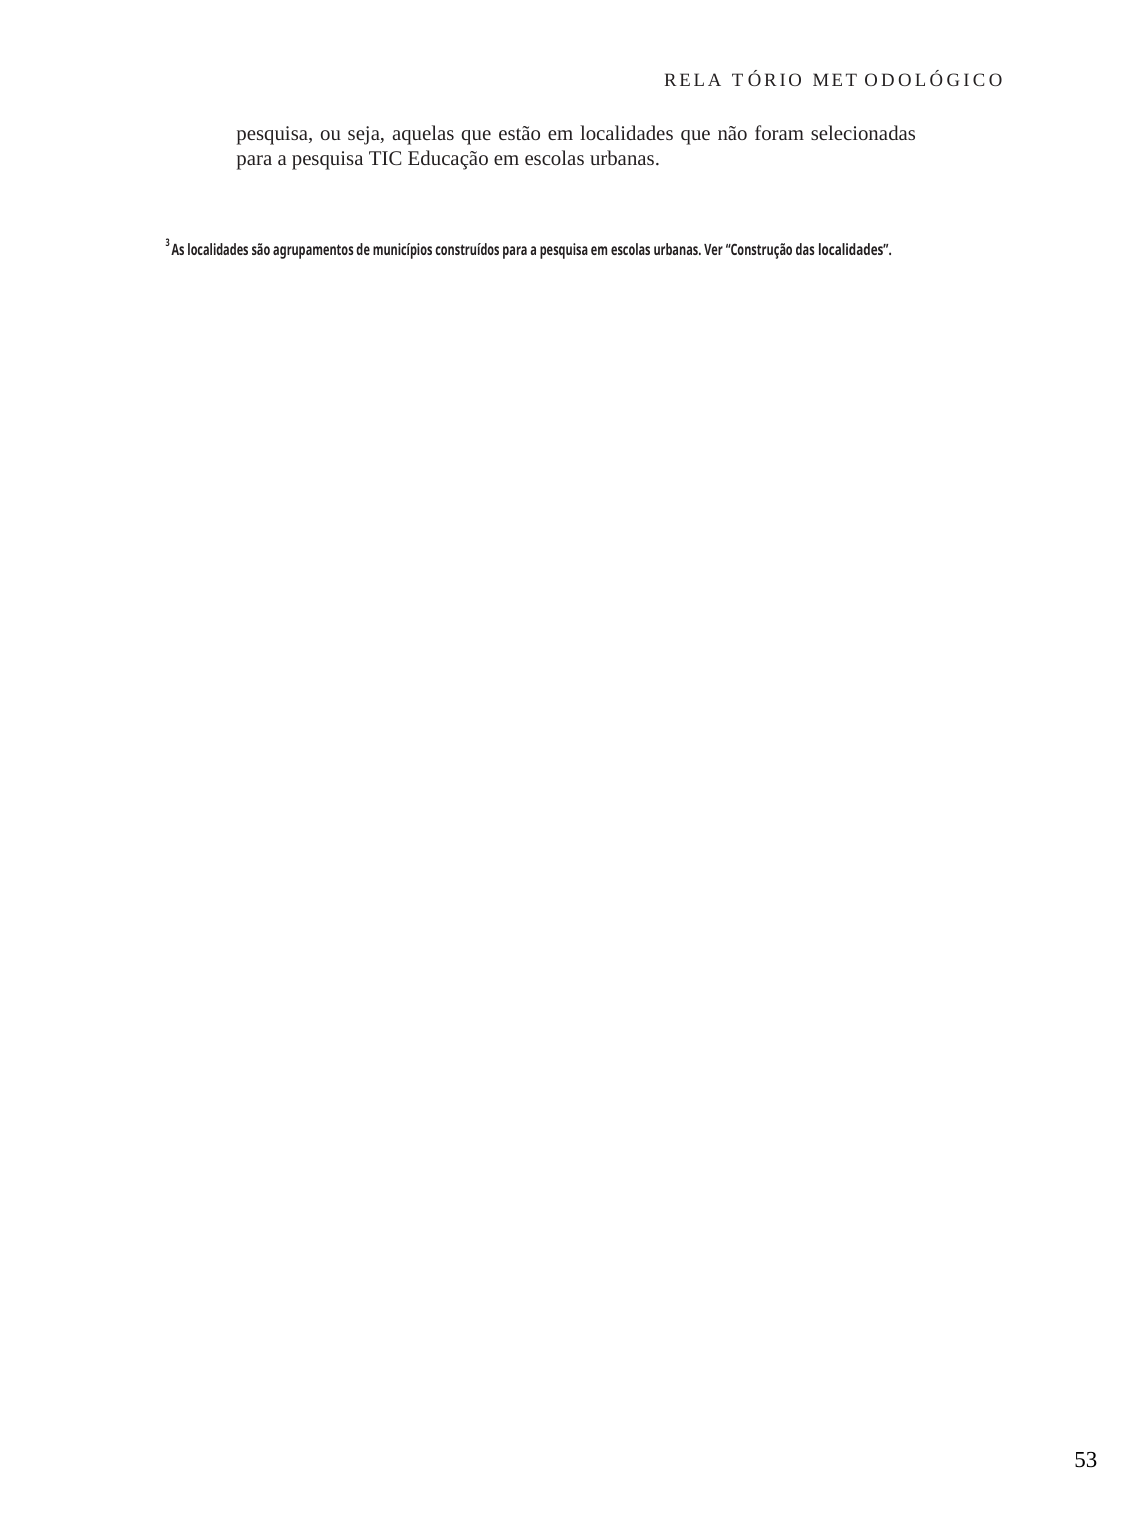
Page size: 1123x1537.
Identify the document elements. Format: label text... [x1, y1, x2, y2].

text pesquisa, ou seja, aquelas que estão em localidades que não foram selecionadas para a pesquisa TIC Educação em escolas urbanas. [236, 121, 917, 170]
text 3 As localidades são agrupamentos de municípios construídos para a pesquisa em escolas urbanas. Ver “Construção das localidades”. [165, 235, 976, 259]
